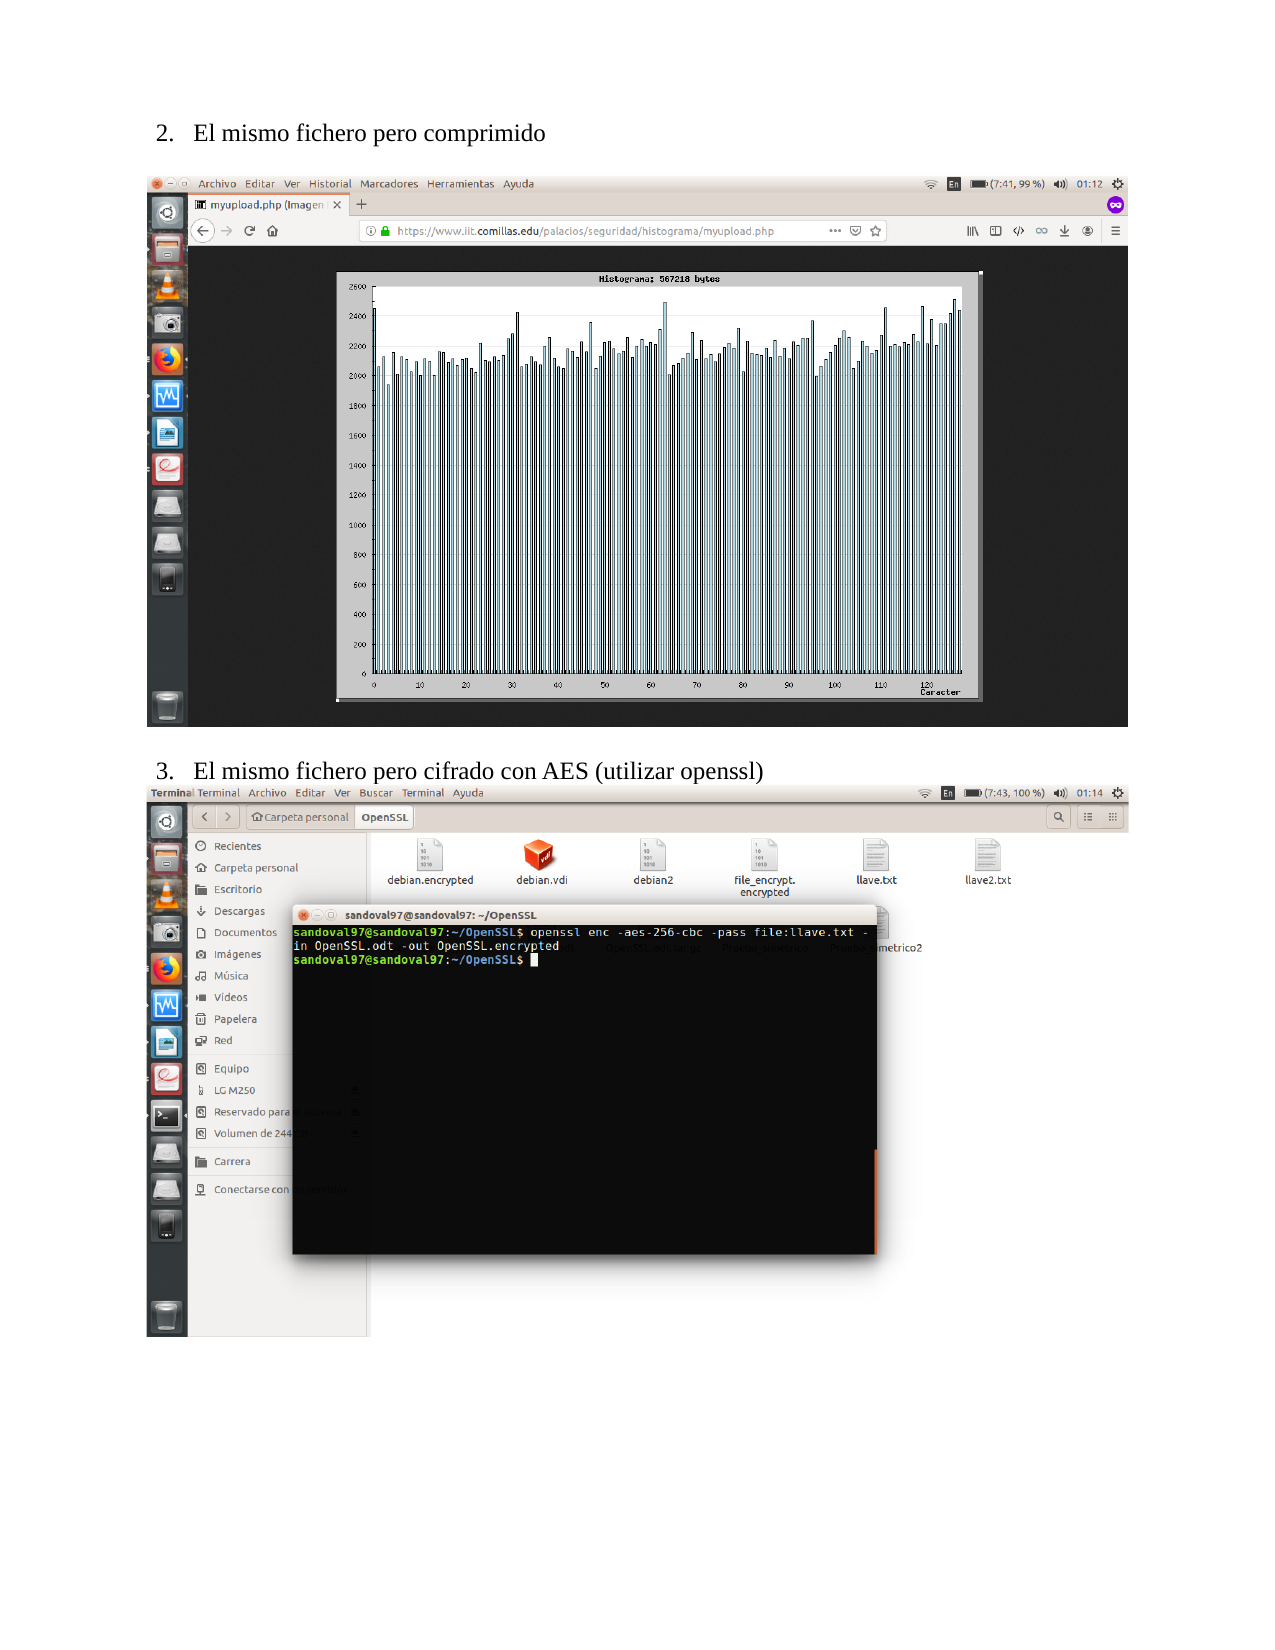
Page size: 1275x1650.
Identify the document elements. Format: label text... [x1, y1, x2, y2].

picture [146, 784, 1129, 1337]
picture [147, 175, 1128, 727]
list El mismo fichero pero comprimido [156, 118, 1157, 147]
list El mismo fichero pero cifrado con AES (utilizar openssl) [156, 756, 1157, 784]
